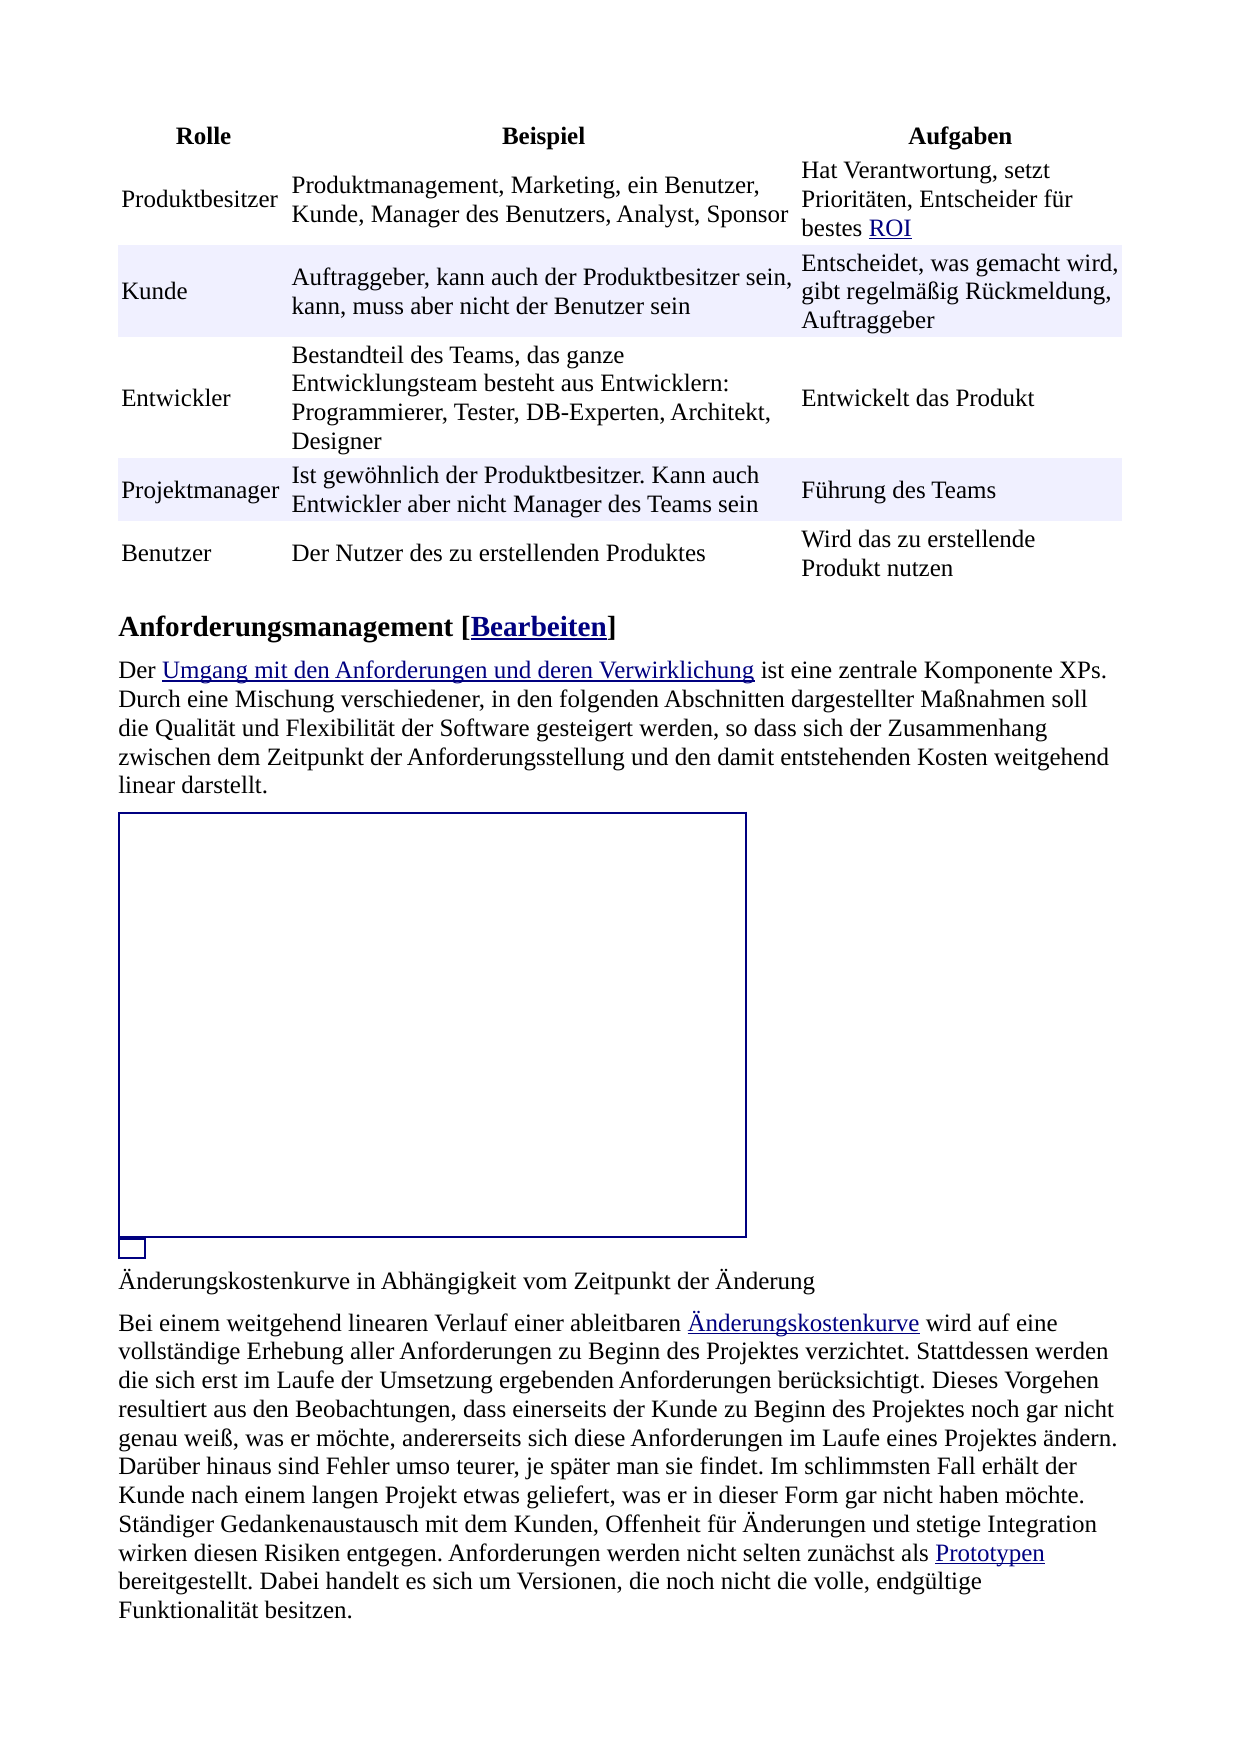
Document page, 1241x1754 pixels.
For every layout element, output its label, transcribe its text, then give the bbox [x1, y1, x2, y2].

subtitle Anforderungsmanagement [Bearbeiten] [118, 609, 1122, 643]
table_cell Der Nutzer des zu erstellenden Produktes [289, 521, 798, 584]
table_cell Projektmanager [118, 458, 288, 521]
table_cell Bestandteil des Teams, das ganze Entwicklungsteam besteht aus Entwicklern: Programmierer, Tester, DB-Experten, Architekt, Designer [289, 337, 798, 458]
table_cell Entscheidet, was gemacht wird, gibt regelmäßig Rückmeldung, Auftraggeber [798, 245, 1122, 337]
table_cell Produktmanagement, Marketing, ein Benutzer, Kunde, Manager des Benutzers, Analyst, Sponsor [289, 153, 798, 245]
table_header Beispiel [289, 118, 798, 153]
table_header Rolle [118, 118, 288, 153]
table_cell Benutzer [118, 521, 288, 584]
table_cell Entwickler [118, 337, 288, 458]
table_header Aufgaben [798, 118, 1122, 153]
text Bei einem weitgehend linearen Verlauf einer ableitbaren Änderungskostenkurve wird auf eine vollständige Erhebung aller Anforderungen zu Beginn des Projektes verzichtet. Stattdessen werden die sich erst im Laufe der Umsetzung ergebenden Anforderungen berücksichtigt. Dieses Vorgehen resultiert aus den Beobachtungen, dass einerseits der Kunde zu Beginn des Projektes noch gar nicht genau weiß, was er möchte, andererseits sich diese Anforderungen im Laufe eines Projektes ändern. Darüber hinaus sind Fehler umso teurer, je später man sie findet. Im schlimmsten Fall erhält der Kunde nach einem langen Projekt etwas geliefert, was er in dieser Form gar nicht haben möchte. Ständiger Gedankenaustausch mit dem Kunden, Offenheit für Änderungen und stetige Integration wirken diesen Risiken entgegen. Anforderungen werden nicht selten zunächst als Prototypen bereitgestellt. Dabei handelt es sich um Versionen, die noch nicht die volle, endgültige Funktionalität besitzen. [118, 1308, 1122, 1624]
table_cell Auftraggeber, kann auch der Produktbesitzer sein, kann, muss aber nicht der Benutzer sein [289, 245, 798, 337]
table_cell Produktbesitzer [118, 153, 288, 245]
table_cell Wird das zu erstellende Produkt nutzen [798, 521, 1122, 584]
text Änderungskostenkurve in Abhängigkeit vom Zeitpunkt der Änderung [118, 1266, 1122, 1295]
table_cell Ist gewöhnlich der Produktbesitzer. Kann auch Entwickler aber nicht Manager des Teams sein [289, 458, 798, 521]
table_cell Hat Verantwortung, setzt Prioritäten, Entscheider für bestes ROI [798, 153, 1122, 245]
text Der Umgang mit den Anforderungen und deren Verwirklichung ist eine zentrale Komponente XPs. Durch eine Mischung verschiedener, in den folgenden Abschnitten dargestellter Maßnahmen soll die Qualität und Flexibilität der Software gesteigert werden, so dass sich der Zusammenhang zwischen dem Zeitpunkt der Anforderungsstellung und den damit entstehenden Kosten weitgehend linear darstellt. [118, 655, 1122, 799]
table_cell Kunde [118, 245, 288, 337]
table_cell Entwickelt das Produkt [798, 337, 1122, 458]
table_cell Führung des Teams [798, 458, 1122, 521]
